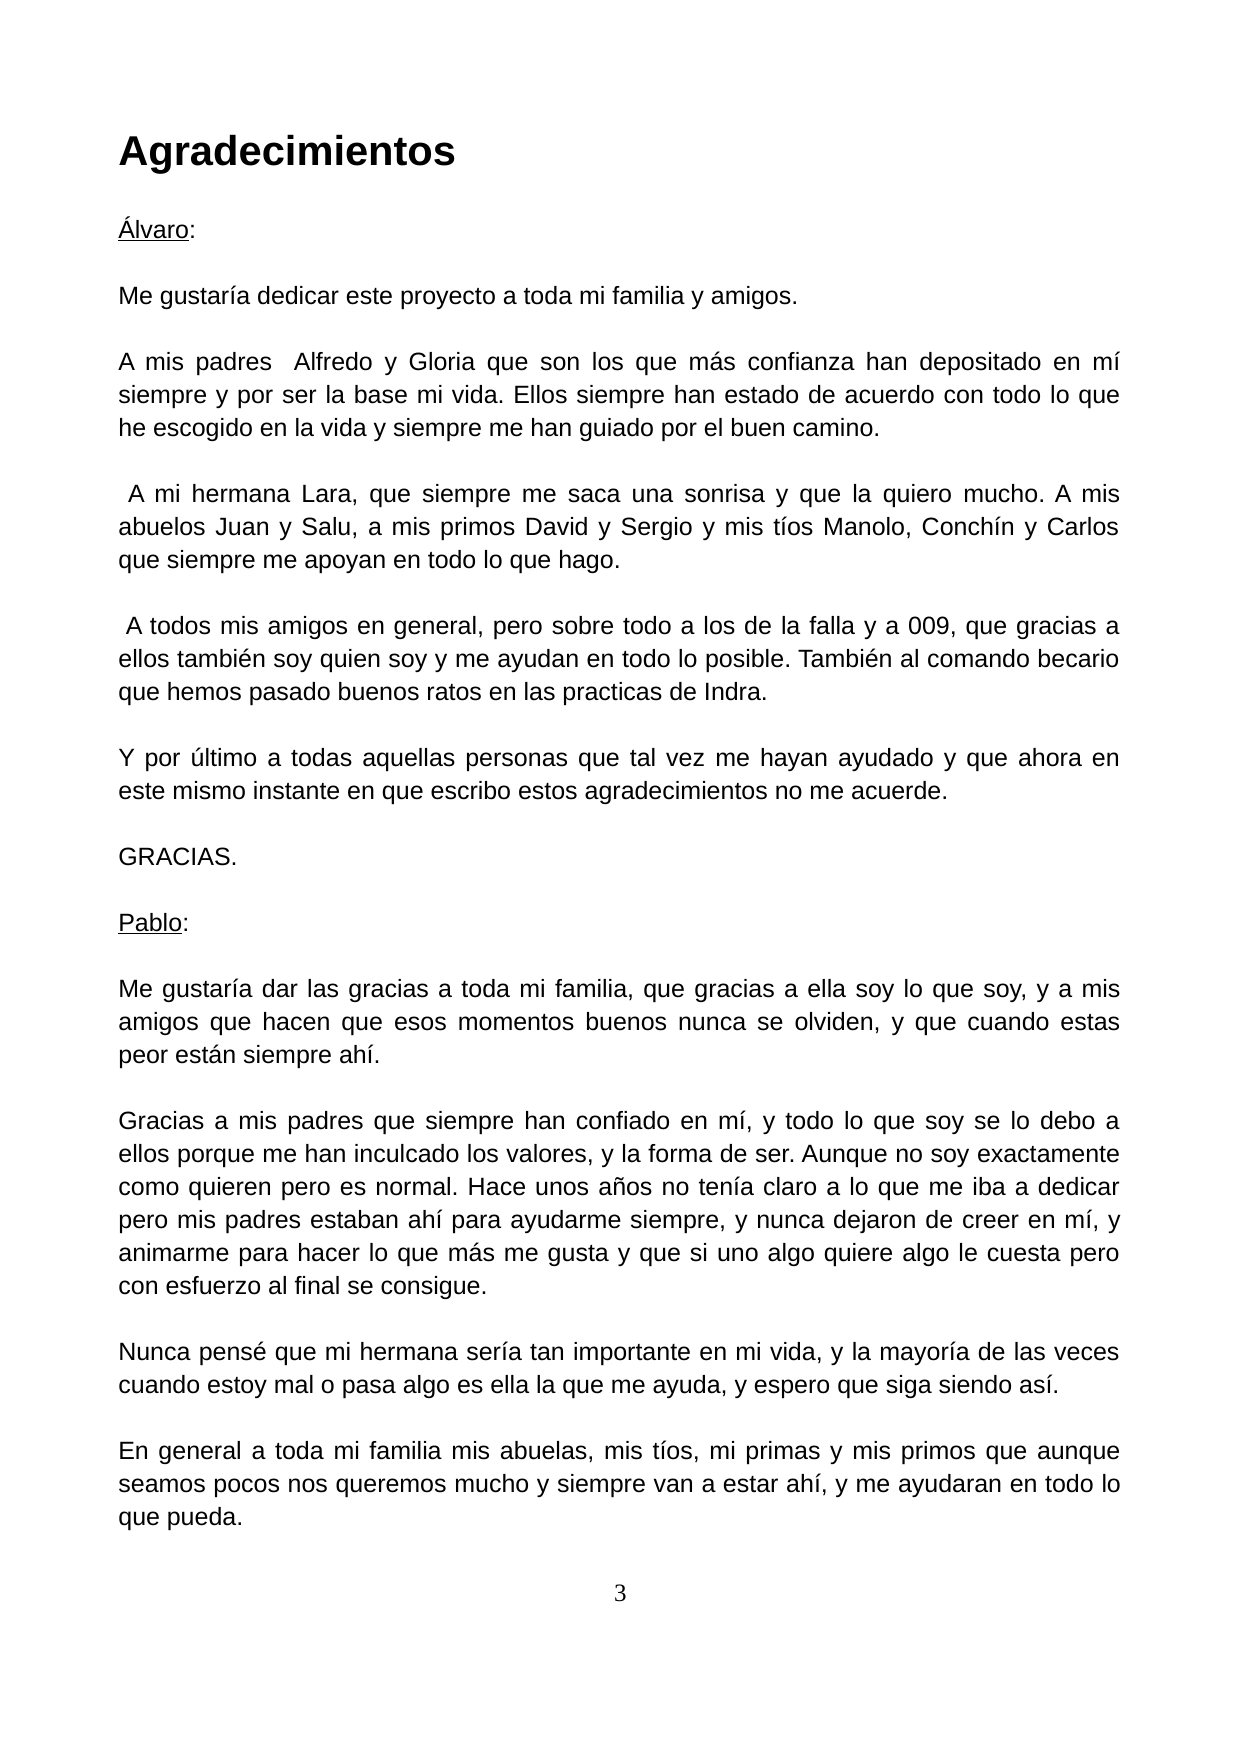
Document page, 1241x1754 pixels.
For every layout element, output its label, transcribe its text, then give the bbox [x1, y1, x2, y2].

text Pablo: [118, 908, 1122, 937]
text Nunca pensé que mi hermana sería tan importante en mi vida, y la mayoría de las veces cuando estoy mal o pasa algo es ella la que me ayuda, y espero que siga siendo así. [118, 1337, 1122, 1399]
text Álvaro: [118, 214, 1122, 243]
text Y por último a todas aquellas personas que tal vez me hayan ayudado y que ahora en este mismo instante en que escribo estos agradecimientos no me acuerde. [118, 743, 1122, 805]
text Agradecimientos [118, 126, 1122, 174]
text A mi hermana Lara, que siempre me saca una sonrisa y que la quiero mucho. A mis abuelos Juan y Salu, a mis primos David y Sergio y mis tíos Manolo, Conchín y Carlos que siempre me apoyan en todo lo que hago. [118, 479, 1122, 573]
text Me gustaría dar las gracias a toda mi familia, que gracias a ella soy lo que soy, y a mis amigos que hacen que esos momentos buenos nunca se olviden, y que cuando estas peor están siempre ahí. [118, 974, 1122, 1069]
text A todos mis amigos en general, pero sobre todo a los de la falla y a 009, que gracias a ellos también soy quien soy y me ayudan en todo lo posible. También al comando becario que hemos pasado buenos ratos en las practicas de Indra. [118, 611, 1122, 706]
text En general a toda mi familia mis abuelas, mis tíos, mi primas y mis primos que aunque seamos pocos nos queremos mucho y siempre van a estar ahí, y me ayudaran en todo lo que pueda. [118, 1436, 1122, 1531]
text GRACIAS. [118, 842, 1122, 871]
text Me gustaría dedicar este proyecto a toda mi familia y amigos. [118, 281, 1122, 309]
text Gracias a mis padres que siempre han confiado en mí, y todo lo que soy se lo debo a ellos porque me han inculcado los valores, y la forma de ser. Aunque no soy exactamente como quieren pero es normal. Hace unos años no tenía claro a lo que me iba a dedicar pero mis padres estaban ahí para ayudarme siempre, y nunca dejaron de creer en mí, y animarme para hacer lo que más me gusta y que si uno algo quiere algo le cuesta pero con esfuerzo al final se consigue. [118, 1106, 1122, 1300]
text A mis padres Alfredo y Gloria que son los que más confianza han depositado en mí siempre y por ser la base mi vida. Ellos siempre han estado de acuerdo con todo lo que he escogido en la vida y siempre me han guiado por el buen camino. [118, 347, 1122, 441]
